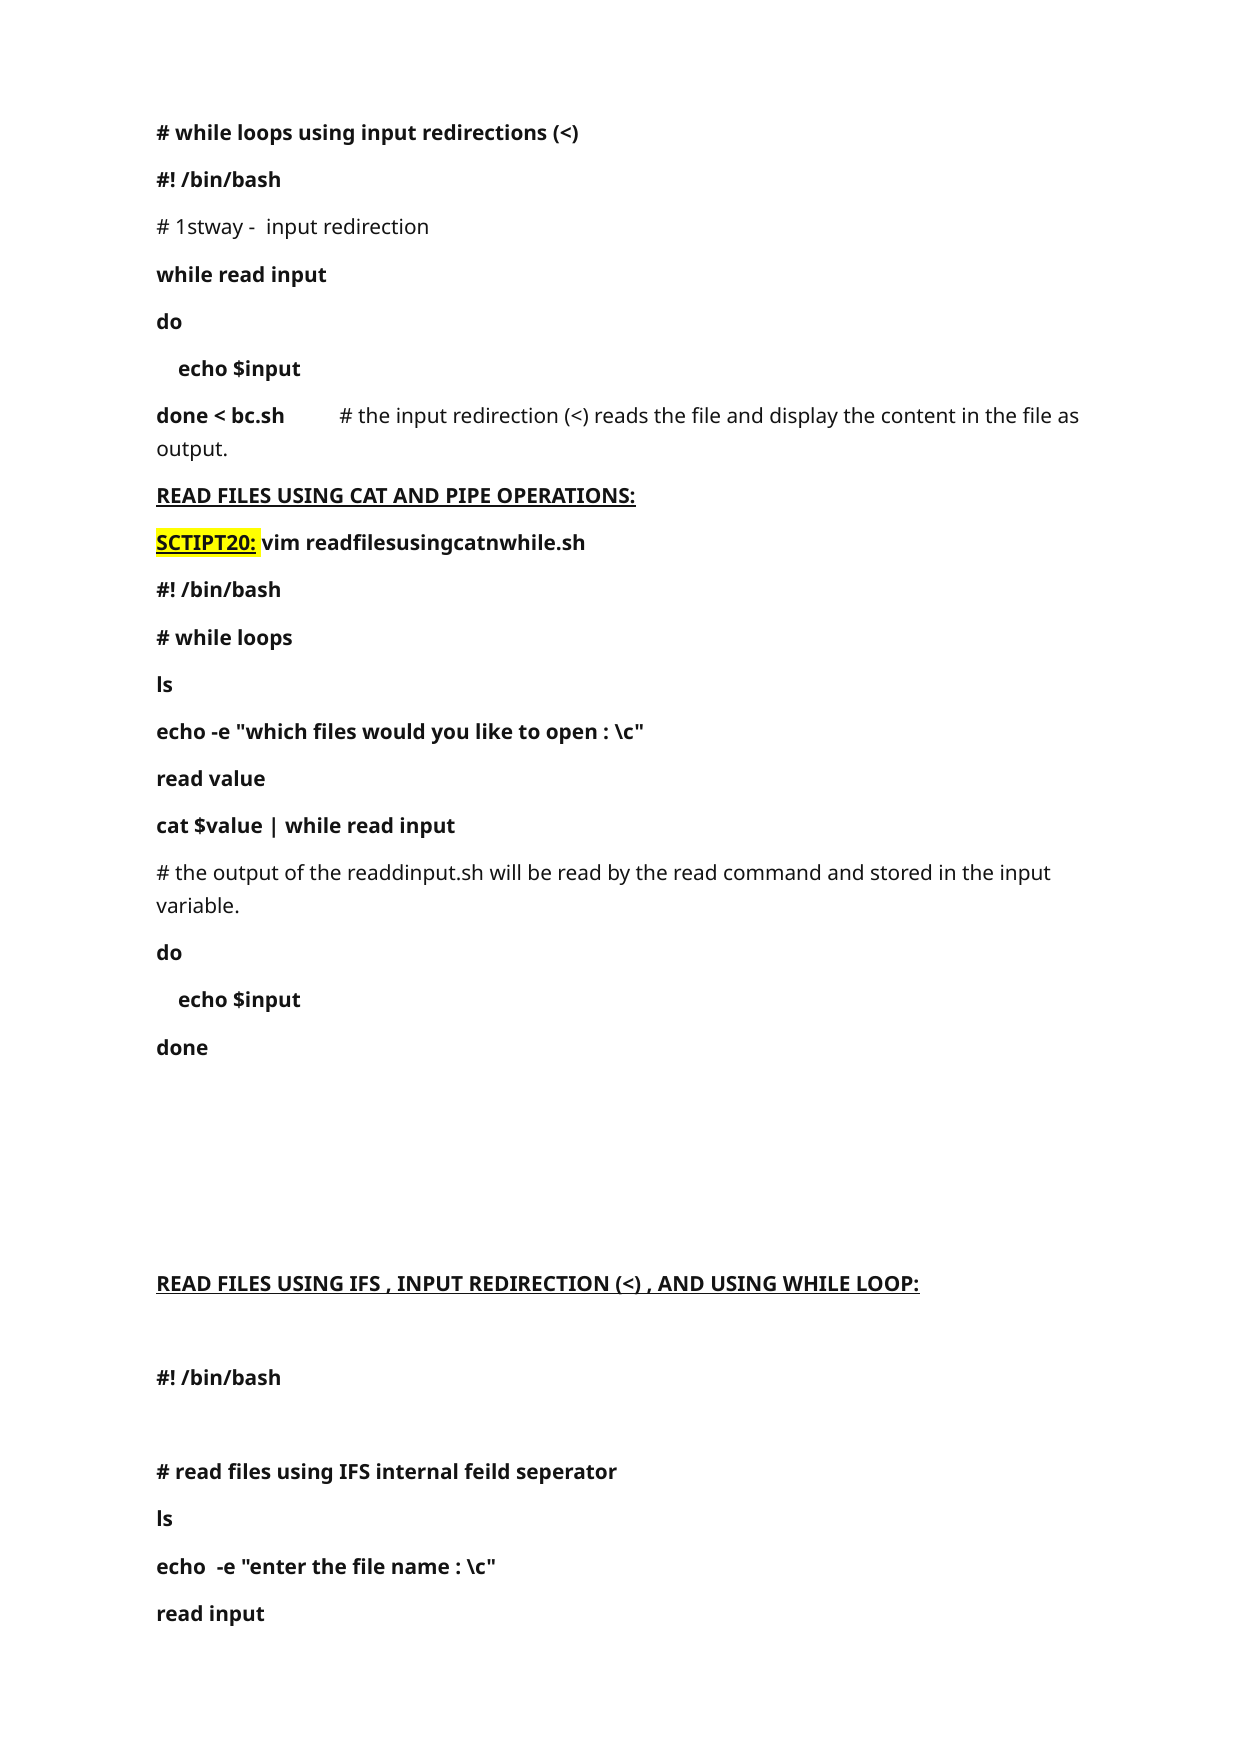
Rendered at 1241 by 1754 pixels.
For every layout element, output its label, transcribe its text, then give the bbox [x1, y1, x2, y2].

text read value [156, 764, 1122, 793]
text # while loops using input redirections (<) [156, 118, 1122, 147]
text # while loops [156, 623, 1122, 651]
text done < bc.sh # the input redirection (<) reads the file and display the content in the file as output. [156, 401, 1122, 462]
text #! /bin/bash [156, 165, 1122, 194]
text while read input [156, 260, 1122, 288]
text # read files using IFS internal feild seperator [156, 1457, 1122, 1486]
text #! /bin/bash [156, 1363, 1122, 1391]
text # 1stway - input redirection [156, 212, 1122, 241]
text ls [156, 670, 1122, 698]
text ls [156, 1504, 1122, 1533]
text READ FILES USING IFS , INPUT REDIRECTION (<) , AND USING WHILE LOOP: [156, 1269, 1122, 1297]
text READ FILES USING CAT AND PIPE OPERATIONS: [156, 481, 1122, 509]
text cat $value | while read input [156, 811, 1122, 840]
text read input [156, 1599, 1122, 1627]
text do [156, 307, 1122, 335]
text echo $input [156, 354, 1122, 382]
text echo -e "enter the file name : \c" [156, 1552, 1122, 1580]
text echo -e "which files would you like to open : \c" [156, 717, 1122, 745]
text do [156, 938, 1122, 967]
text done [156, 1033, 1122, 1061]
text echo $input [156, 986, 1122, 1014]
text # the output of the readdinput.sh will be read by the read command and stored in the input variable. [156, 858, 1122, 919]
text SCTIPT20: vim readfilesusingcatnwhile.sh [156, 528, 1122, 557]
text #! /bin/bash [156, 575, 1122, 604]
